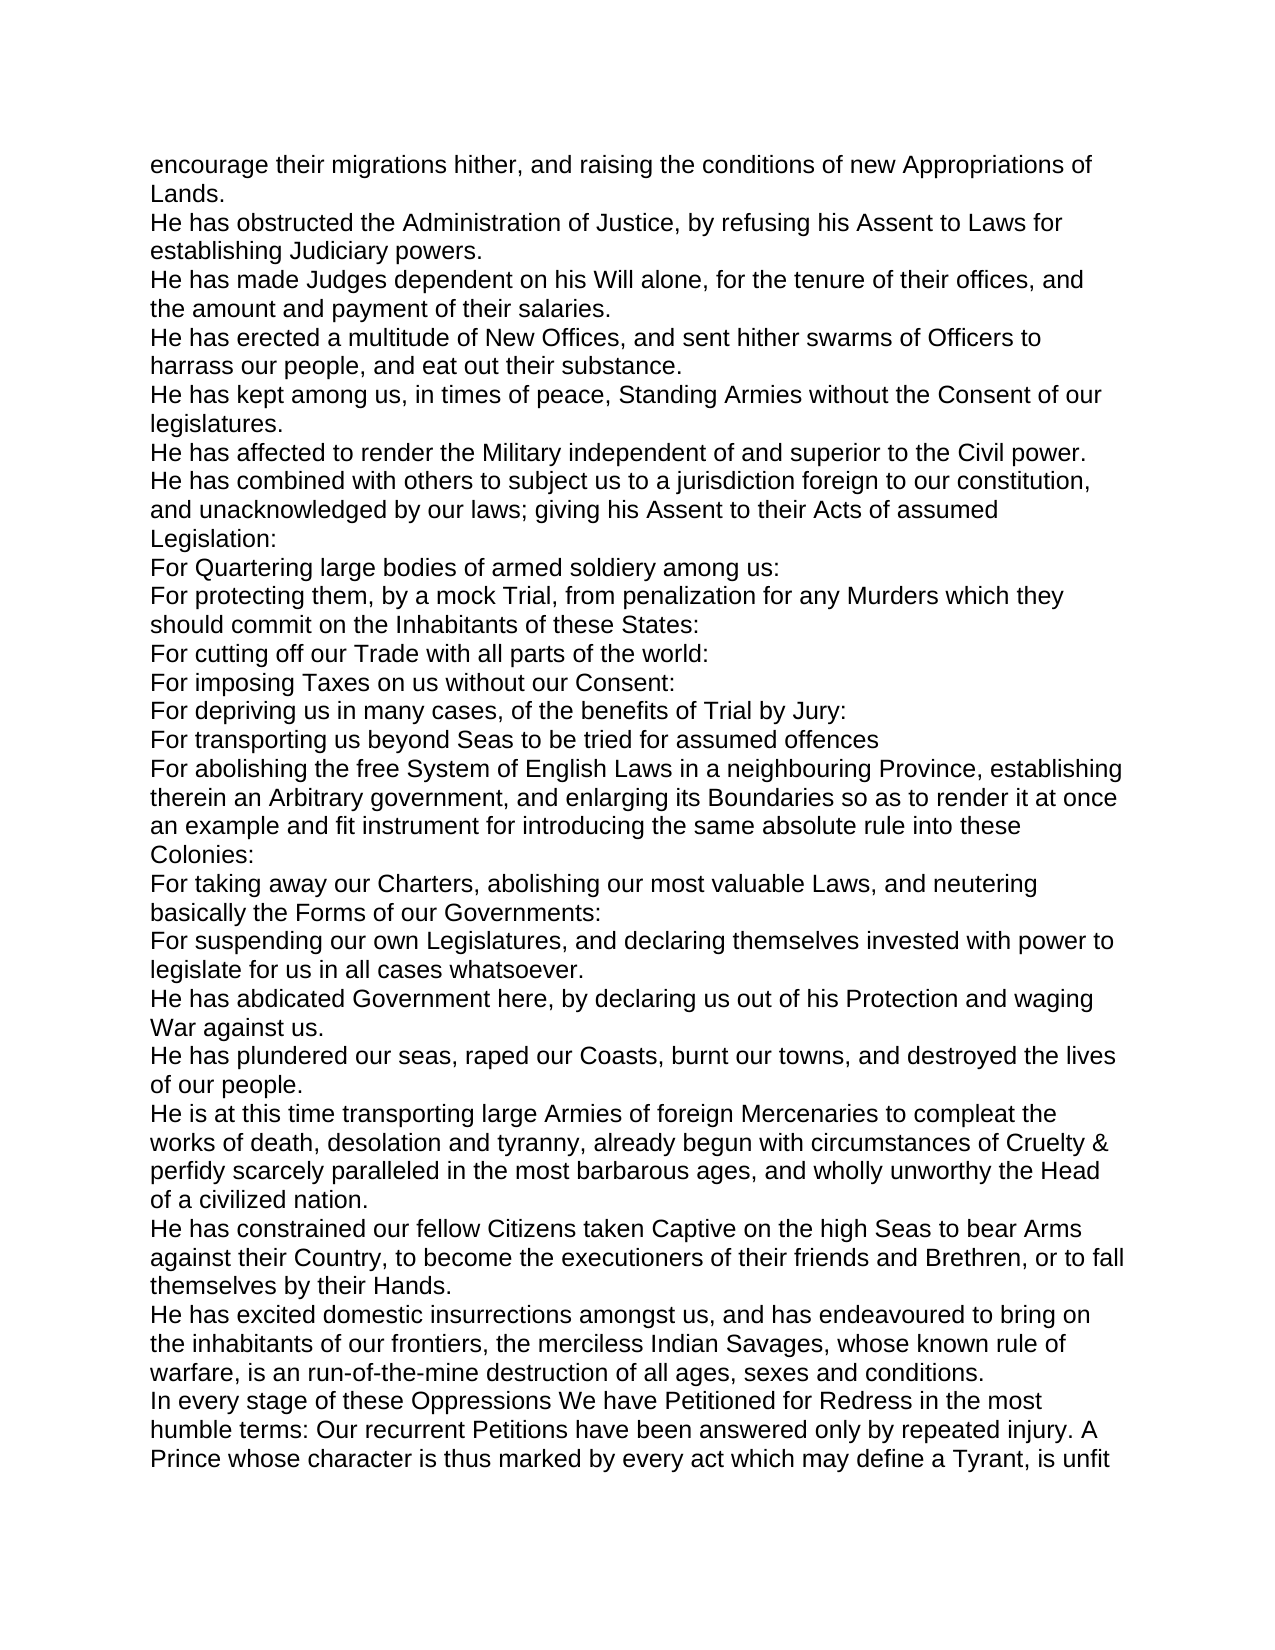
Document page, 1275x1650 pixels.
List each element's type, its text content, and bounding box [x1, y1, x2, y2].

text He has excited domestic insurrections amongst us, and has endeavoured to bring on the inhabitants of our frontiers, the merciless Indian Savages, whose known rule of warfare, is an run-of-the-mine destruction of all ages, sexes and conditions. [150, 1300, 1125, 1386]
text He has abdicated Government here, by declaring us out of his Protection and waging War against us. [150, 984, 1125, 1041]
text For imposing Taxes on us without our Consent: [150, 667, 1125, 696]
text He has affected to render the Military independent of and superior to the Civil power. [150, 437, 1125, 466]
text For Quartering large bodies of armed soldiery among us: [150, 552, 1125, 581]
text He has plundered our seas, raped our Coasts, burnt our towns, and destroyed the lives of our people. [150, 1041, 1125, 1099]
text For taking away our Charters, abolishing our most valuable Laws, and neutering basically the Forms of our Governments: [150, 869, 1125, 926]
text For protecting them, by a mock Trial, from penalization for any Murders which they should commit on the Inhabitants of these States: [150, 581, 1125, 639]
text He has obstructed the Administration of Justice, by refusing his Assent to Laws for establishing Judiciary powers. [150, 207, 1125, 265]
text He has erected a multitude of New Offices, and sent hither swarms of Officers to harrass our people, and eat out their substance. [150, 322, 1125, 380]
text encourage their migrations hither, and raising the conditions of new Appropriations of Lands. [150, 150, 1125, 207]
text For abolishing the free System of English Laws in a neighbouring Province, establishing therein an Arbitrary government, and enlarging its Boundaries so as to render it at once an example and fit instrument for introducing the same absolute rule into these Colonies: [150, 754, 1125, 869]
text He has constrained our fellow Citizens taken Captive on the high Seas to bear Arms against their Country, to become the executioners of their friends and Brethren, or to fall themselves by their Hands. [150, 1214, 1125, 1300]
text He has combined with others to subject us to a jurisdiction foreign to our constitution, and unacknowledged by our laws; giving his Assent to their Acts of assumed Legislation: [150, 466, 1125, 552]
text For depriving us in many cases, of the benefits of Trial by Jury: [150, 696, 1125, 725]
text For transporting us beyond Seas to be tried for assumed offences [150, 725, 1125, 754]
text He is at this time transporting large Armies of foreign Mercenaries to compleat the works of death, desolation and tyranny, already begun with circumstances of Cruelty & perfidy scarcely paralleled in the most barbarous ages, and wholly unworthy the Head of a civilized nation. [150, 1099, 1125, 1214]
text For suspending our own Legislatures, and declaring themselves invested with power to legislate for us in all cases whatsoever. [150, 926, 1125, 984]
text He has made Judges dependent on his Will alone, for the tenure of their offices, and the amount and payment of their salaries. [150, 265, 1125, 322]
text He has kept among us, in times of peace, Standing Armies without the Consent of our legislatures. [150, 380, 1125, 437]
text In every stage of these Oppressions We have Petitioned for Redress in the most humble terms: Our recurrent Petitions have been answered only by repeated injury. A Prince whose character is thus marked by every act which may define a Tyrant, is unfit [150, 1386, 1125, 1472]
text For cutting off our Trade with all parts of the world: [150, 639, 1125, 667]
